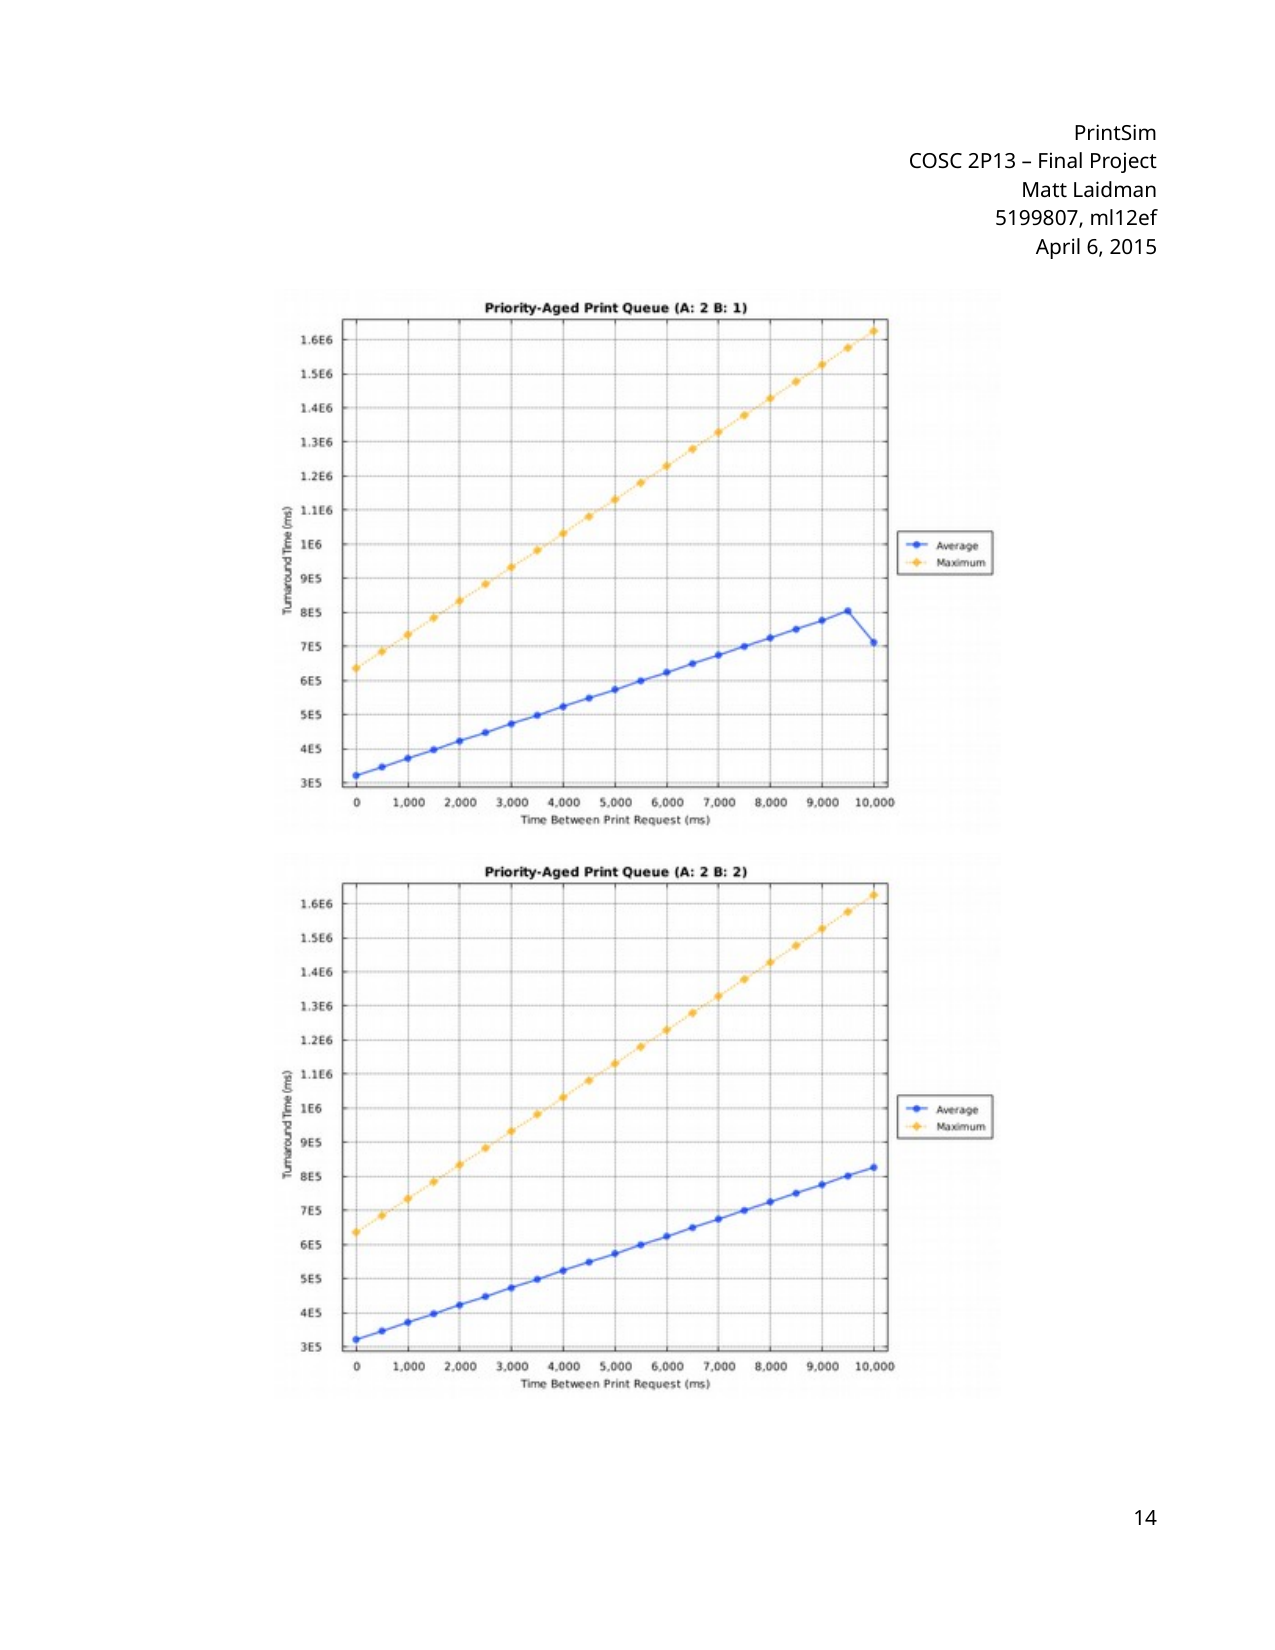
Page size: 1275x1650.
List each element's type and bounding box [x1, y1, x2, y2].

picture [273, 853, 1002, 1399]
picture [273, 289, 1002, 835]
